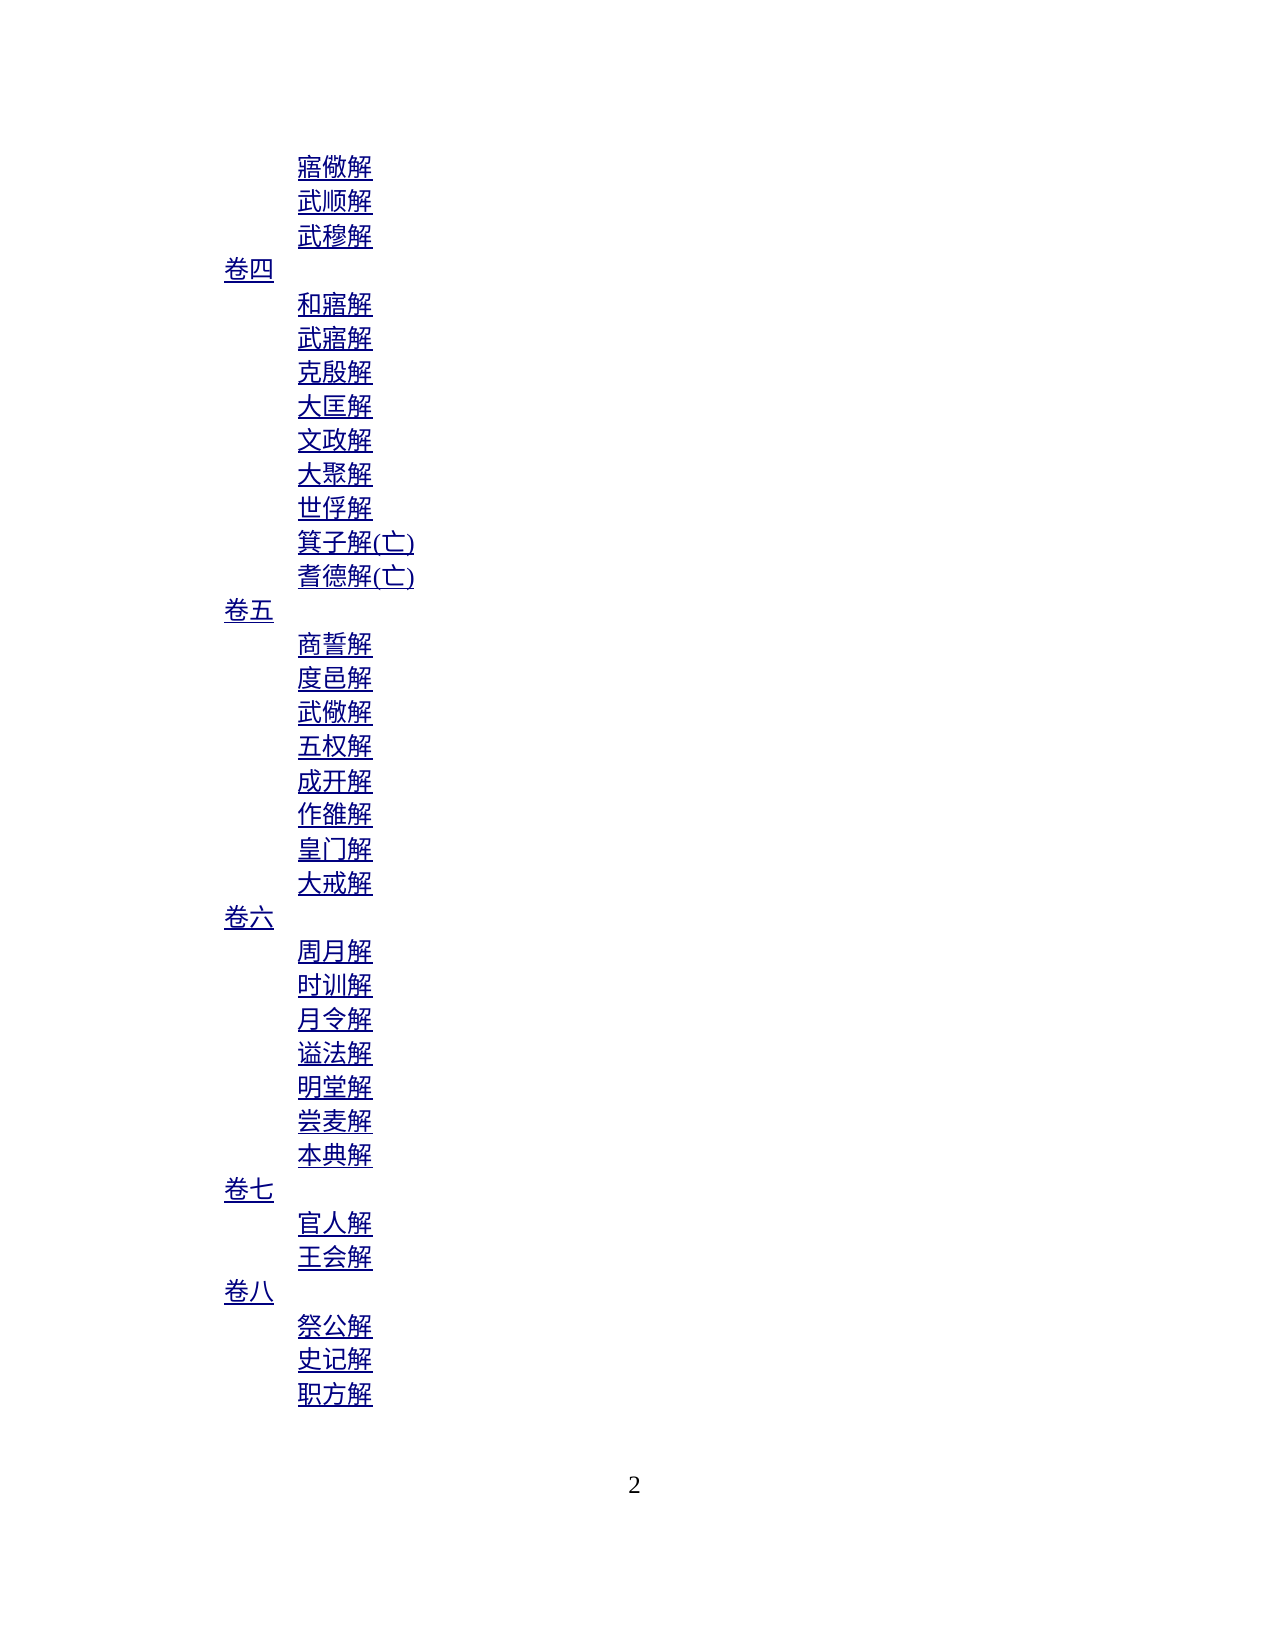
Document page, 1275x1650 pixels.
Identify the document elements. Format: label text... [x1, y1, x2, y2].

text 寤儆解 武顺解 武穆解 卷四 和寤解 武寤解 克殷解 大匡解 文政解 大聚解 世俘解 箕子解(亡) 耆德解(亡) 卷五 商誓解 度邑解 武儆解 五权解 成开解 作雒解 皇门解 大戒解 卷六 周月解 时训解 月令解 谥法解 明堂解 尝麦解 本典解 卷七 官人解 王会解 卷八 祭公解 史记解 职方解 [150, 150, 1125, 1410]
